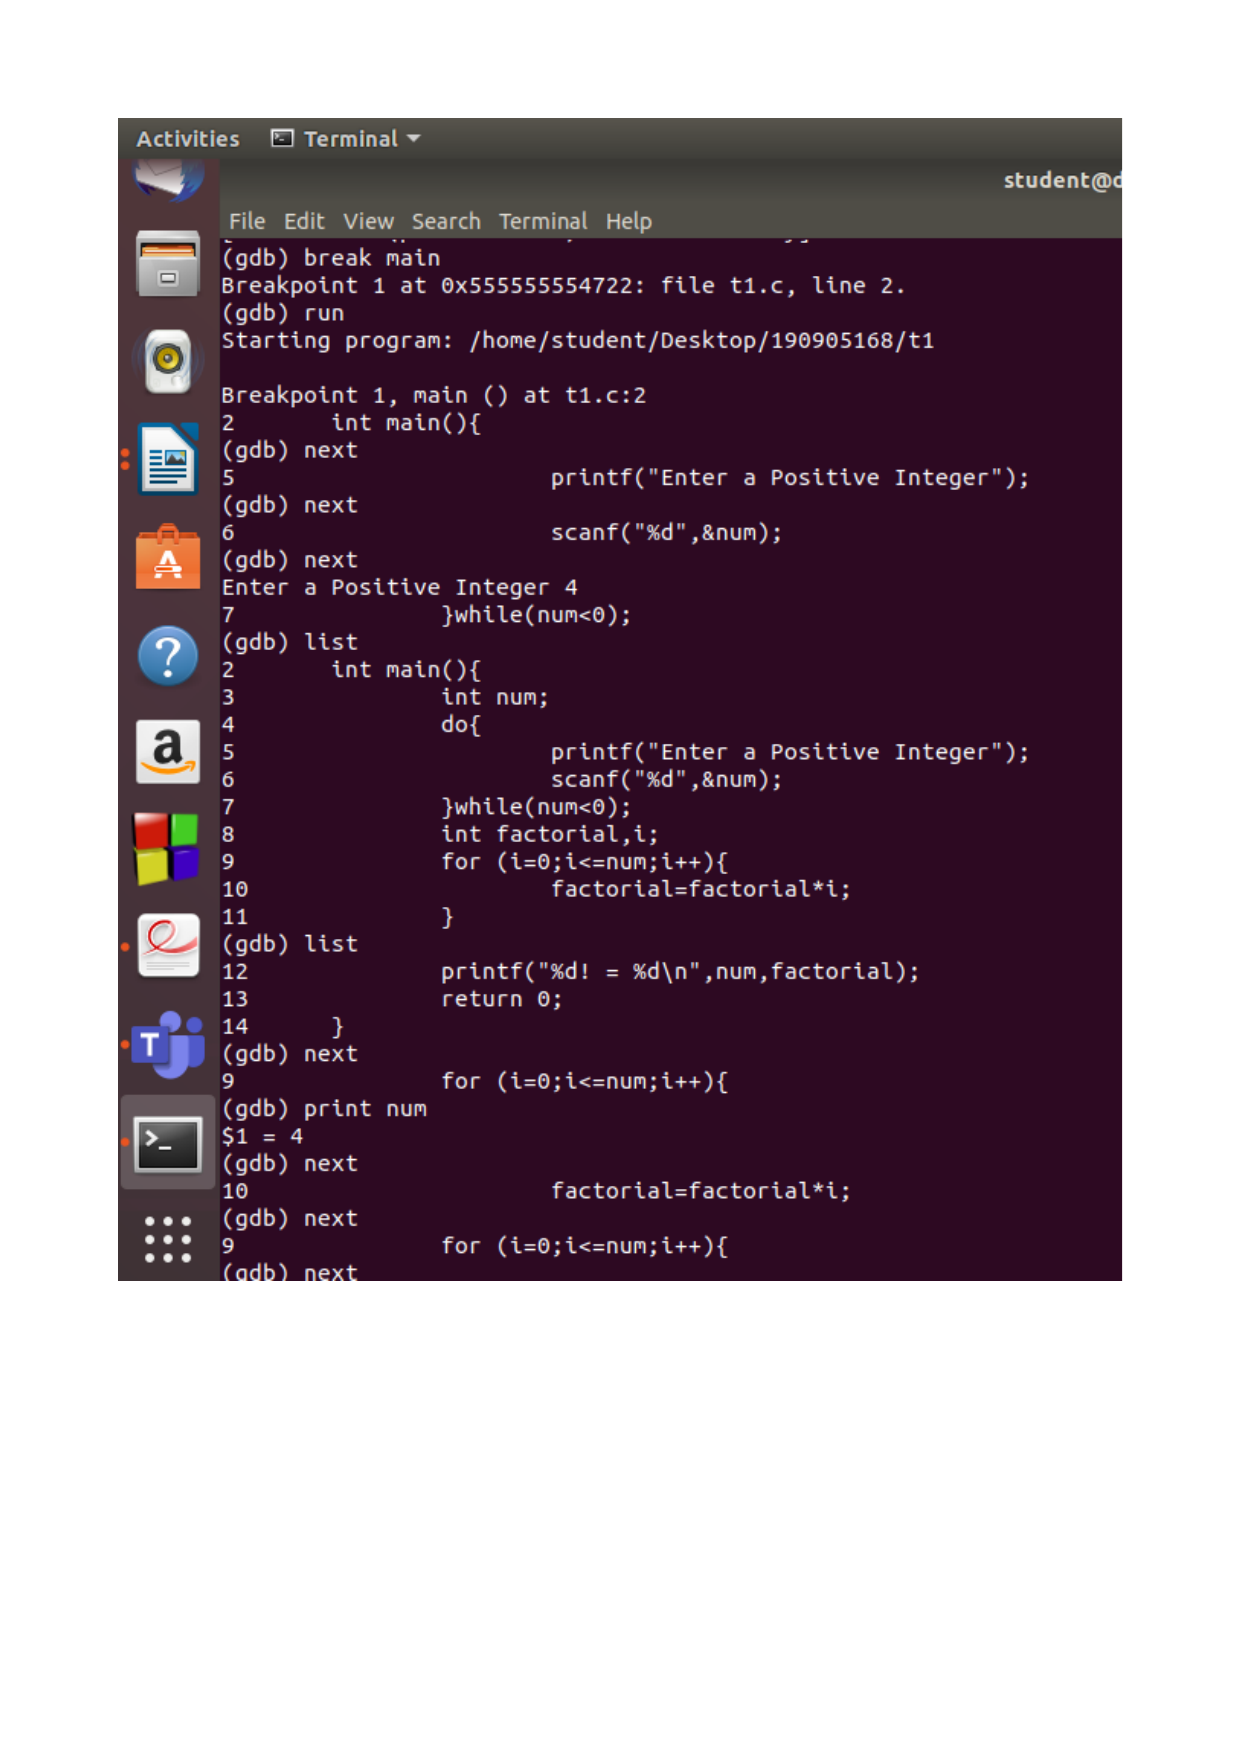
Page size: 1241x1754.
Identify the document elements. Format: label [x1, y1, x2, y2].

picture [118, 118, 1123, 1281]
